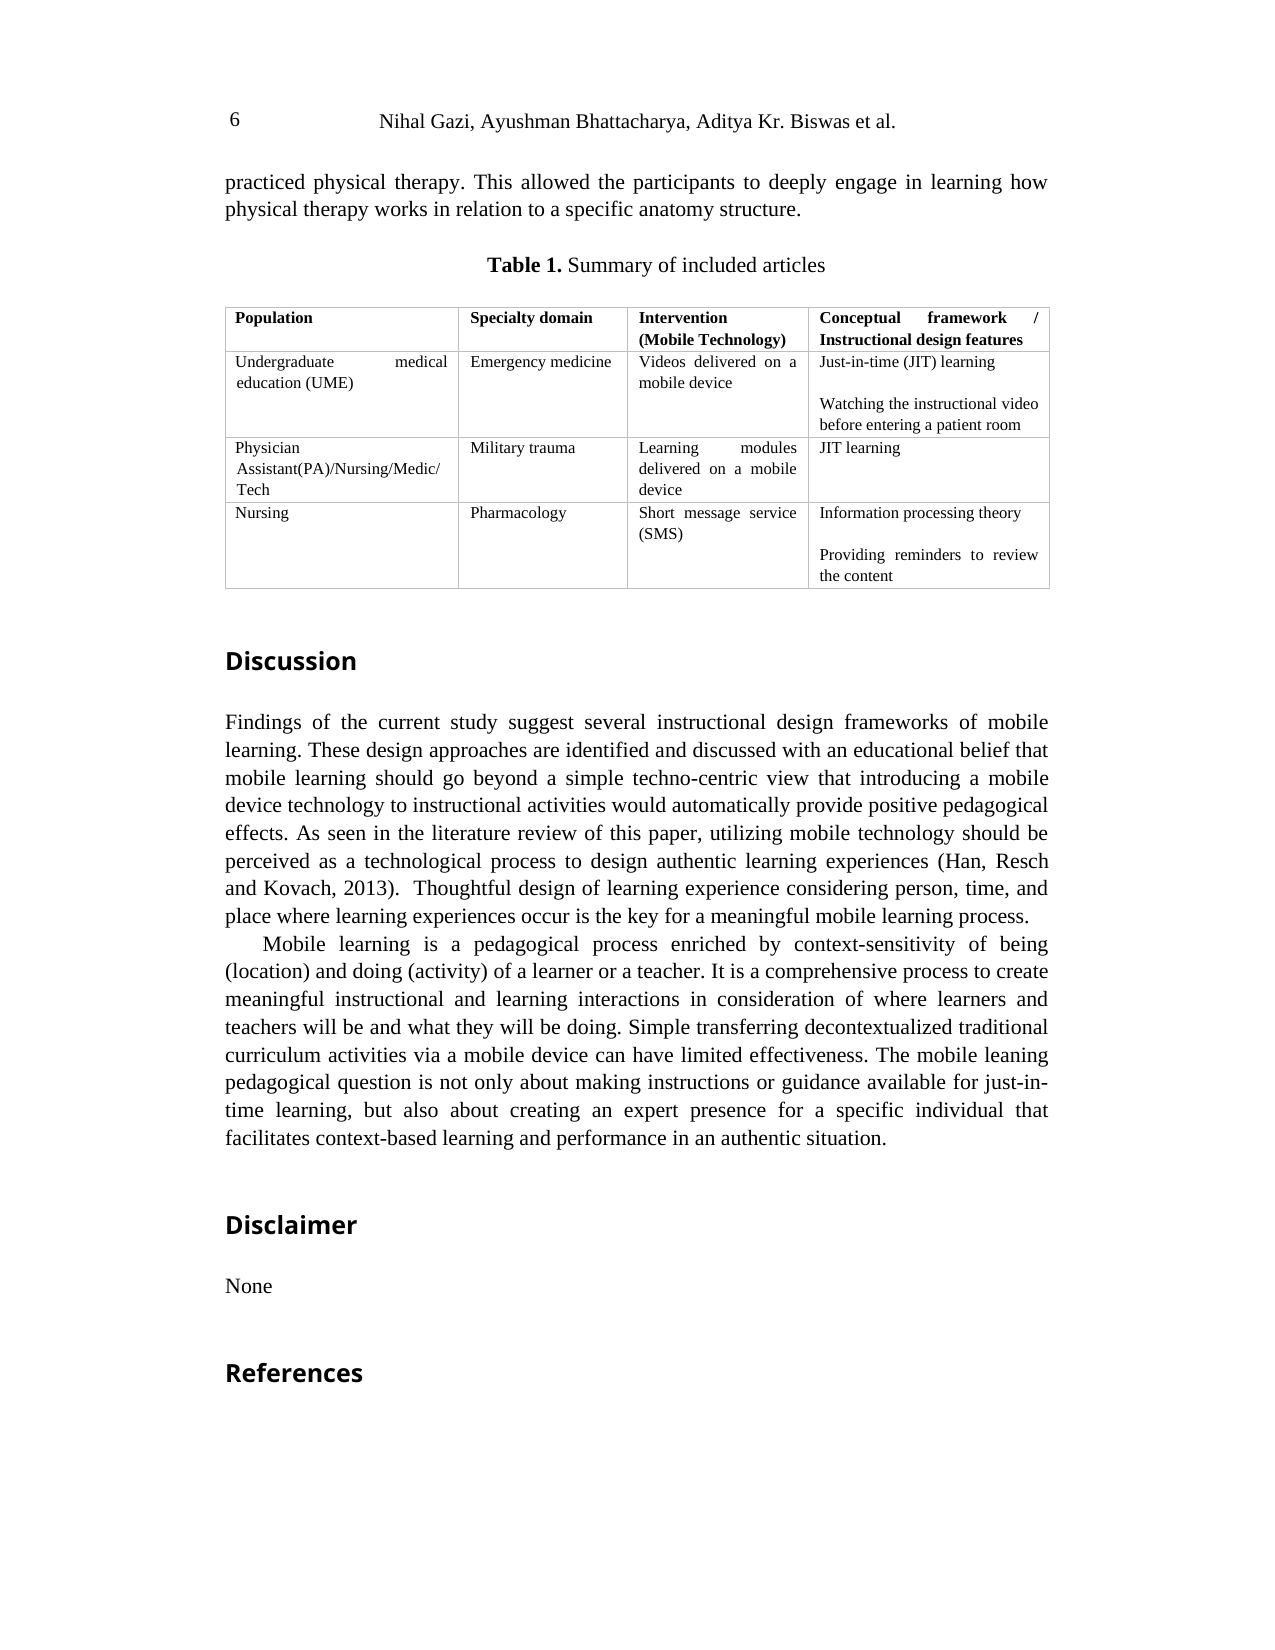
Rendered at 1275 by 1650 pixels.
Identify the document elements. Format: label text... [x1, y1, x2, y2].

table_cell Information processing theory Providing reminders to review the content [809, 503, 1049, 587]
table_header Intervention (Mobile Technology) [628, 308, 808, 351]
table_header Population [226, 308, 458, 351]
table_cell Videos delivered on a mobile device [628, 352, 808, 437]
table_cell Military trauma [459, 438, 627, 502]
table_cell Just-in-time (JIT) learning Watching the instructional video before entering a patient room [809, 352, 1049, 437]
table_cell Learning modules delivered on a mobile device [628, 438, 808, 502]
table_cell Short message service (SMS) [628, 503, 808, 587]
table_cell JIT learning [809, 438, 1049, 502]
subtitle References [225, 1356, 1050, 1390]
subtitle Discussion [225, 644, 1050, 678]
text None [225, 1273, 1050, 1298]
table_cell Emergency medicine [459, 352, 627, 437]
subtitle Disclaimer [225, 1208, 1050, 1242]
table_cell Pharmacology [459, 503, 627, 587]
table_header Specialty domain [459, 308, 627, 351]
text Findings of the current study suggest several instructional design frameworks of mobile learning. These design approaches are identified and discussed with an educational belief that mobile learning should go beyond a simple techno-centric view that introducing a mobile device technology to instructional activities would automatically provide positive pedagogical effects. As seen in the literature review of this paper, utilizing mobile technology should be perceived as a technological process to design authentic learning experiences (Han, Resch and Kovach, 2013). Thoughtful design of learning experience considering person, time, and place where learning experiences occur is the key for a meaningful mobile learning process. [225, 709, 1050, 928]
text Mobile learning is a pedagogical process enriched by context-sensitivity of being (location) and doing (activity) of a learner or a teacher. It is a comprehensive process to create meaningful instructional and learning interactions in consideration of where learners and teachers will be and what they will be doing. Simple transferring decontextualized traditional curriculum activities via a mobile device can have limited effectiveness. The mobile leaning pedagogical question is not only about making instructions or guidance available for just-in-time learning, but also about creating an expert presence for a specific individual that facilitates context-based learning and performance in an authentic situation. [225, 931, 1050, 1150]
table_cell Nursing [226, 503, 458, 587]
text Table 1. Summary of included articles [225, 252, 1050, 277]
text practiced physical therapy. This allowed the participants to deeply engage in learning how physical therapy works in relation to a specific anatomy structure. [225, 169, 1050, 222]
table_cell Physician Assistant(PA)/Nursing/Medic/Tech [226, 438, 458, 502]
table_cell Undergraduate medical education (UME) [226, 352, 458, 437]
table_header Conceptual framework / Instructional design features [809, 308, 1049, 351]
